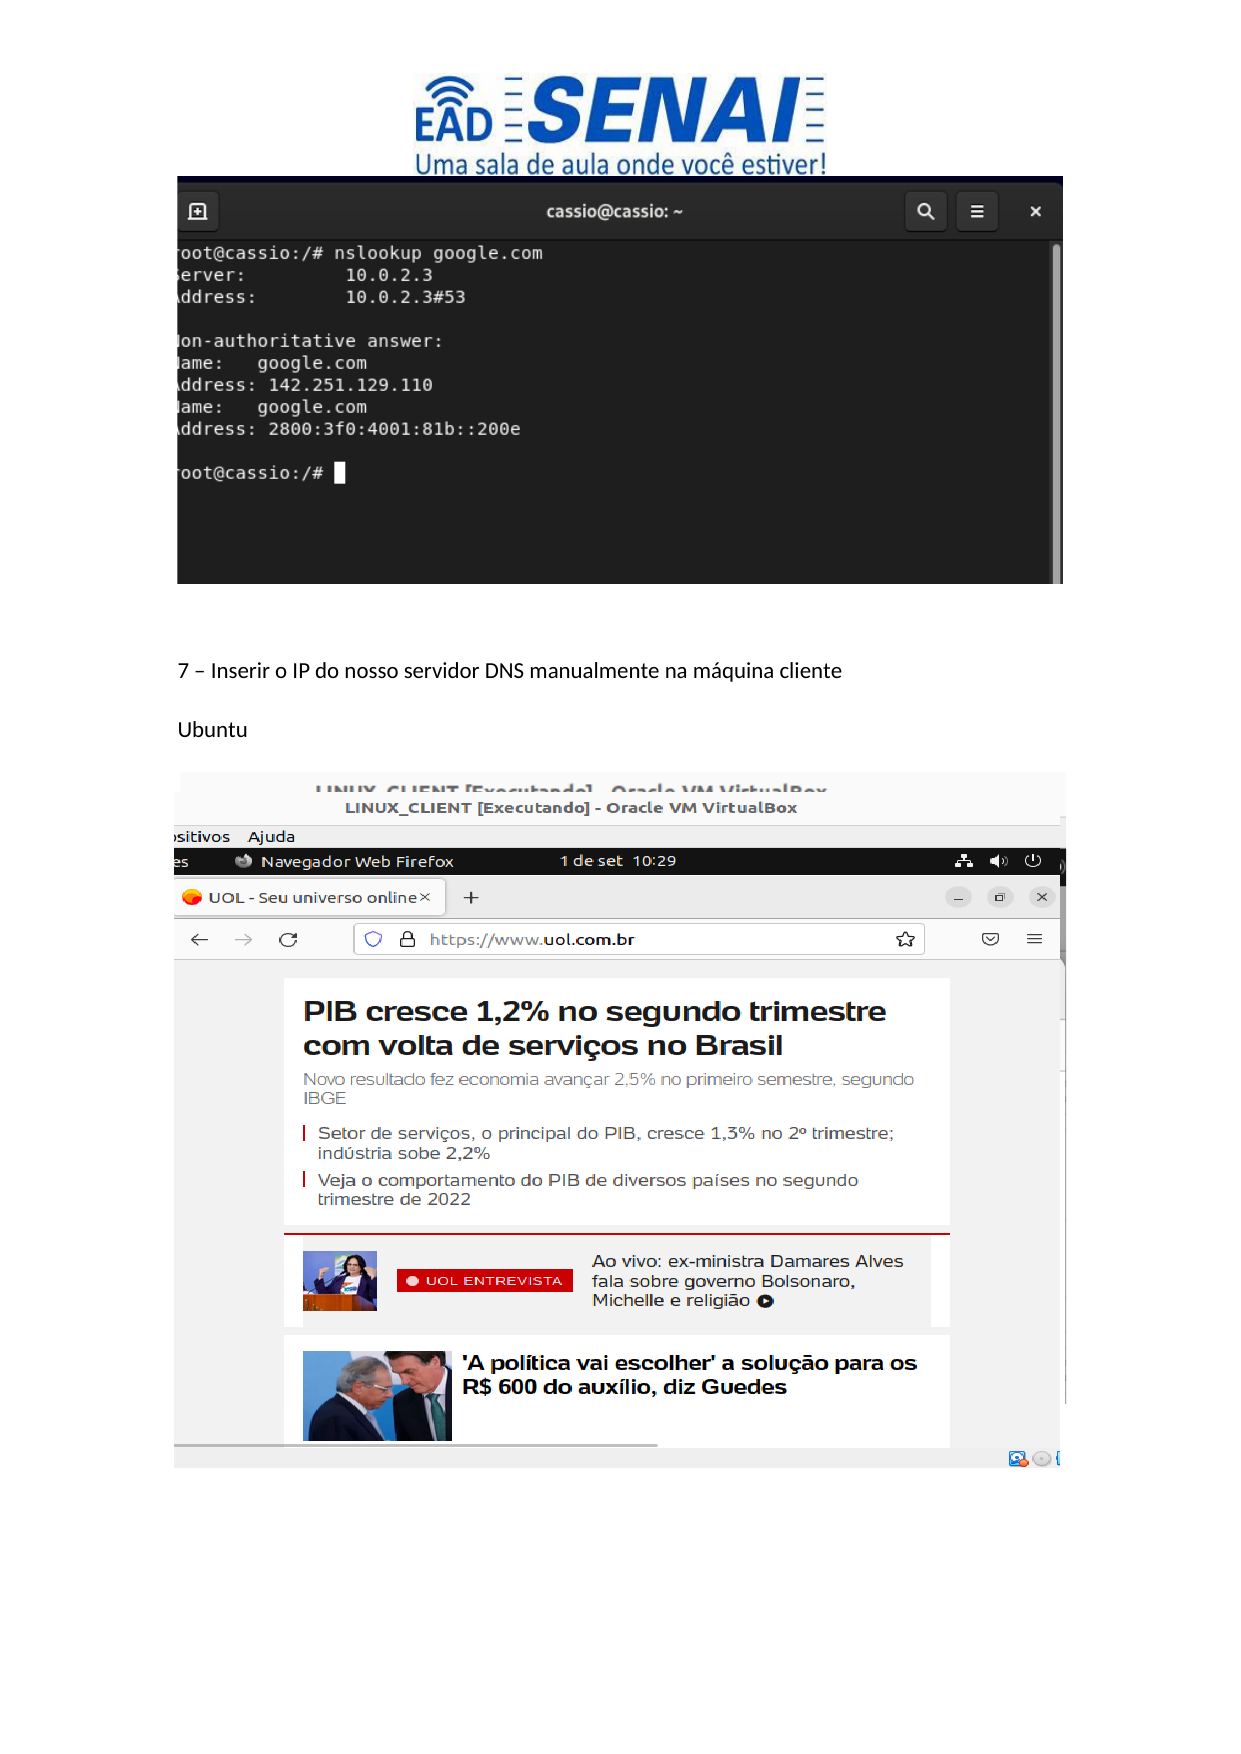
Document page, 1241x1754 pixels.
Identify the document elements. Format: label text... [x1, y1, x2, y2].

picture [177, 73, 1063, 584]
text 7 – Inserir o IP do nosso servidor DNS manualmente na máquina cliente [177, 656, 1063, 684]
picture [174, 772, 1067, 1468]
text Ubuntu [177, 715, 1063, 743]
